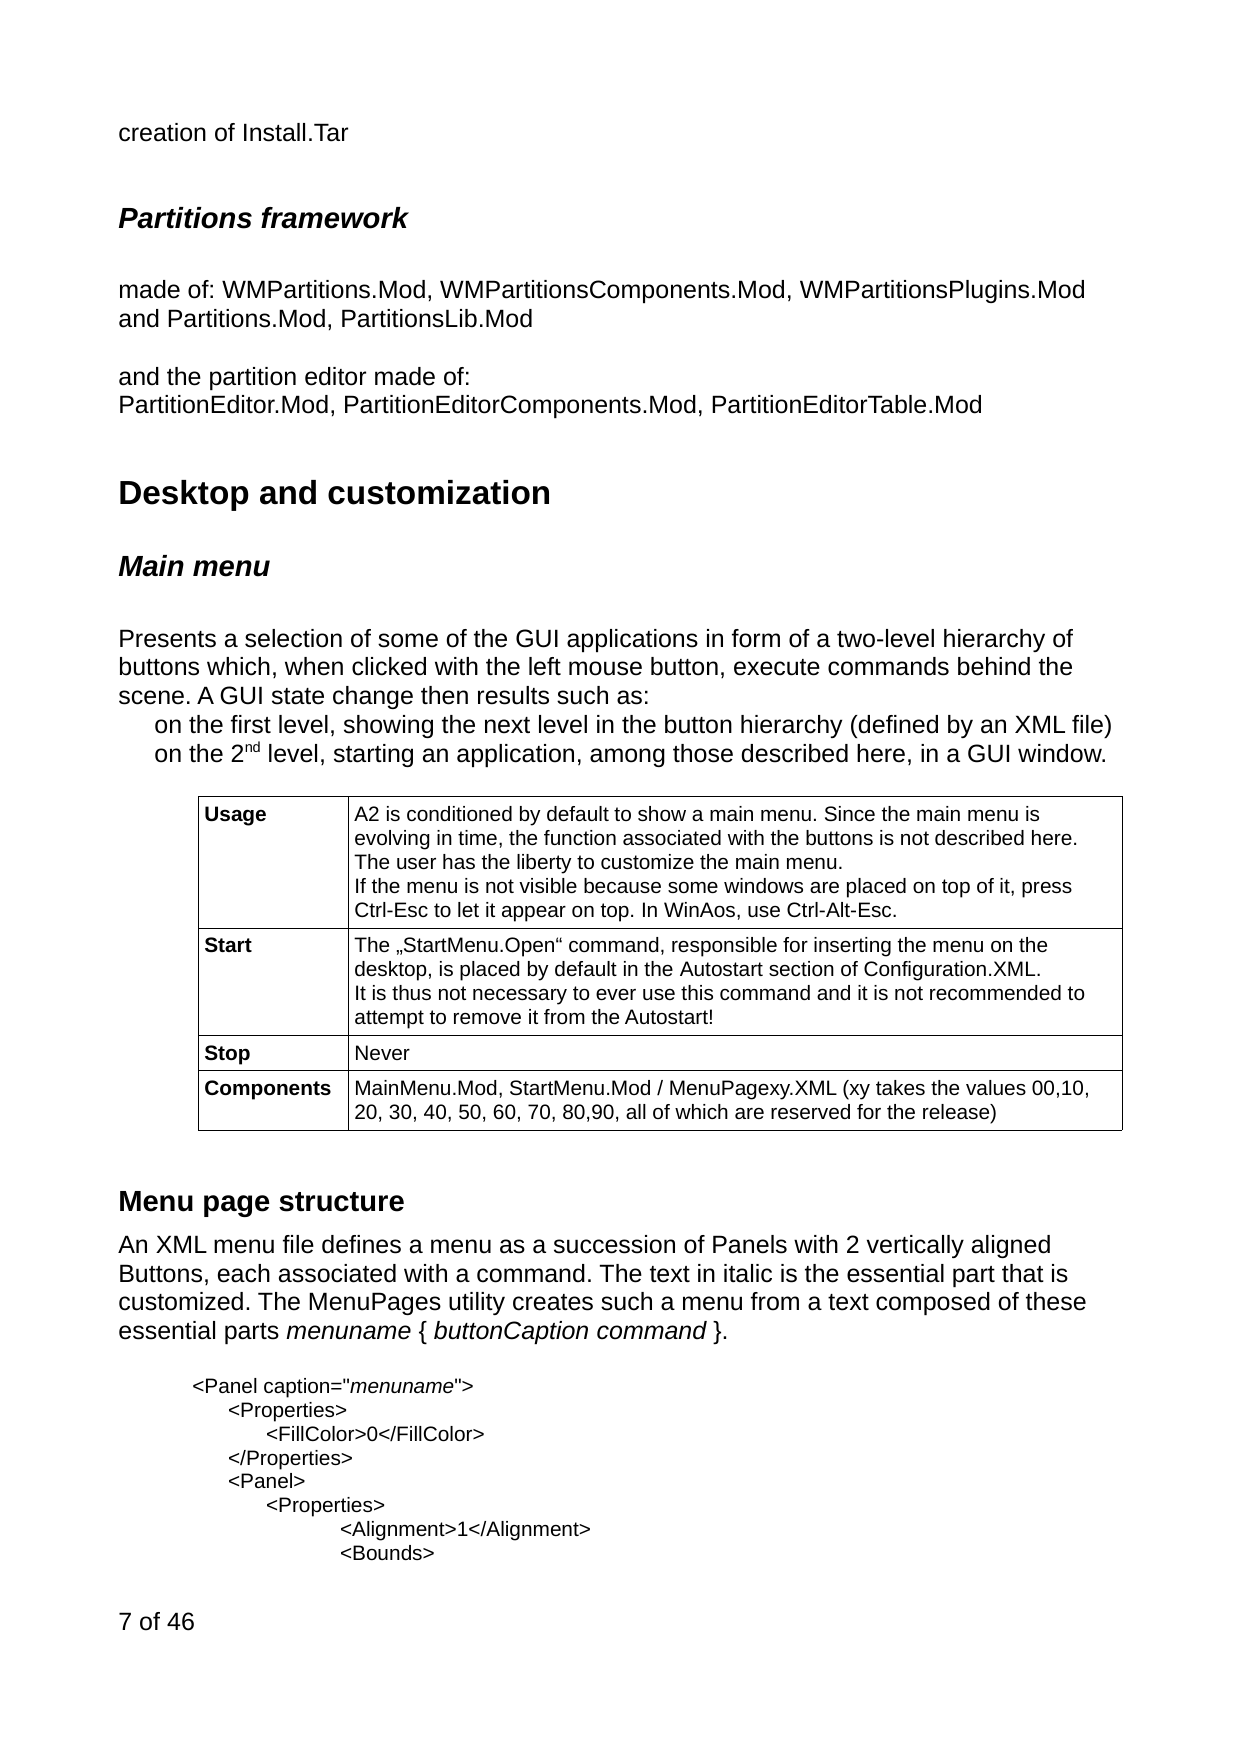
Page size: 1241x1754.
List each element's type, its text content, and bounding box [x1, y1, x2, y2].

subtitle Partitions framework [118, 201, 1122, 234]
text PartitionEditor.Mod, PartitionEditorComponents.Mod, PartitionEditorTable.Mod [118, 390, 1122, 419]
text An XML menu file defines a menu as a succession of Panels with 2 vertically aligned Buttons, each associated with a command. The text in italic is the essential part that is customized. The MenuPages utility creates such a menu from a text composed of these essential parts menuname { buttonCaption command }. [118, 1230, 1122, 1345]
text and the partition editor made of: [118, 362, 1122, 390]
table_cell Start [199, 929, 348, 1035]
text on the 2nd level, starting an application, among those described here, in a GUI window. [118, 739, 1122, 767]
table_cell Stop [199, 1036, 348, 1070]
table_cell The „StartMenu.Open“ command, responsible for inserting the menu on the desktop, is placed by default in the Autostart section of Configuration.XML. It is thus not necessary to ever use this command and it is not recommended to attempt to remove it from the Autostart! [349, 929, 1122, 1035]
text creation of Install.Tar [118, 118, 1122, 176]
text <Panel caption="menuname"> <Properties> <FillColor>0</FillColor> </Properties> <Panel> <Properties> <Alignment>1</Alignment> <Bounds> [192, 1373, 1122, 1565]
text and Partitions.Mod, PartitionsLib.Mod [118, 304, 1122, 333]
subtitle Menu page structure [118, 1184, 1122, 1217]
text Presents a selection of some of the GUI applications in form of a two-level hierarchy of buttons which, when clicked with the left mouse button, execute commands behind the scene. A GUI state change then results such as: [118, 624, 1122, 710]
table_header A2 is conditioned by default to show a main menu. Since the main menu is evolving in time, the function associated with the buttons is not described here. The user has the liberty to customize the main menu. If the menu is not visible because some windows are placed on top of it, press Ctrl-Esc to let it appear on top. In WinAos, use Ctrl-Alt-Esc. [349, 797, 1122, 927]
table_cell Never [349, 1036, 1122, 1070]
subtitle Desktop and customization [118, 473, 1122, 511]
text on the first level, showing the next level in the button hierarchy (defined by an XML file) [118, 710, 1122, 739]
text made of: WMPartitions.Mod, WMPartitionsComponents.Mod, WMPartitionsPlugins.Mod [118, 275, 1122, 304]
subtitle Main menu [118, 549, 1122, 582]
table_header Usage [199, 797, 348, 927]
table_cell MainMenu.Mod, StartMenu.Mod / MenuPagexy.XML (xy takes the values 00,10, 20, 30, 40, 50, 60, 70, 80,90, all of which are reserved for the release) [349, 1071, 1122, 1130]
table_cell Components [199, 1071, 348, 1130]
